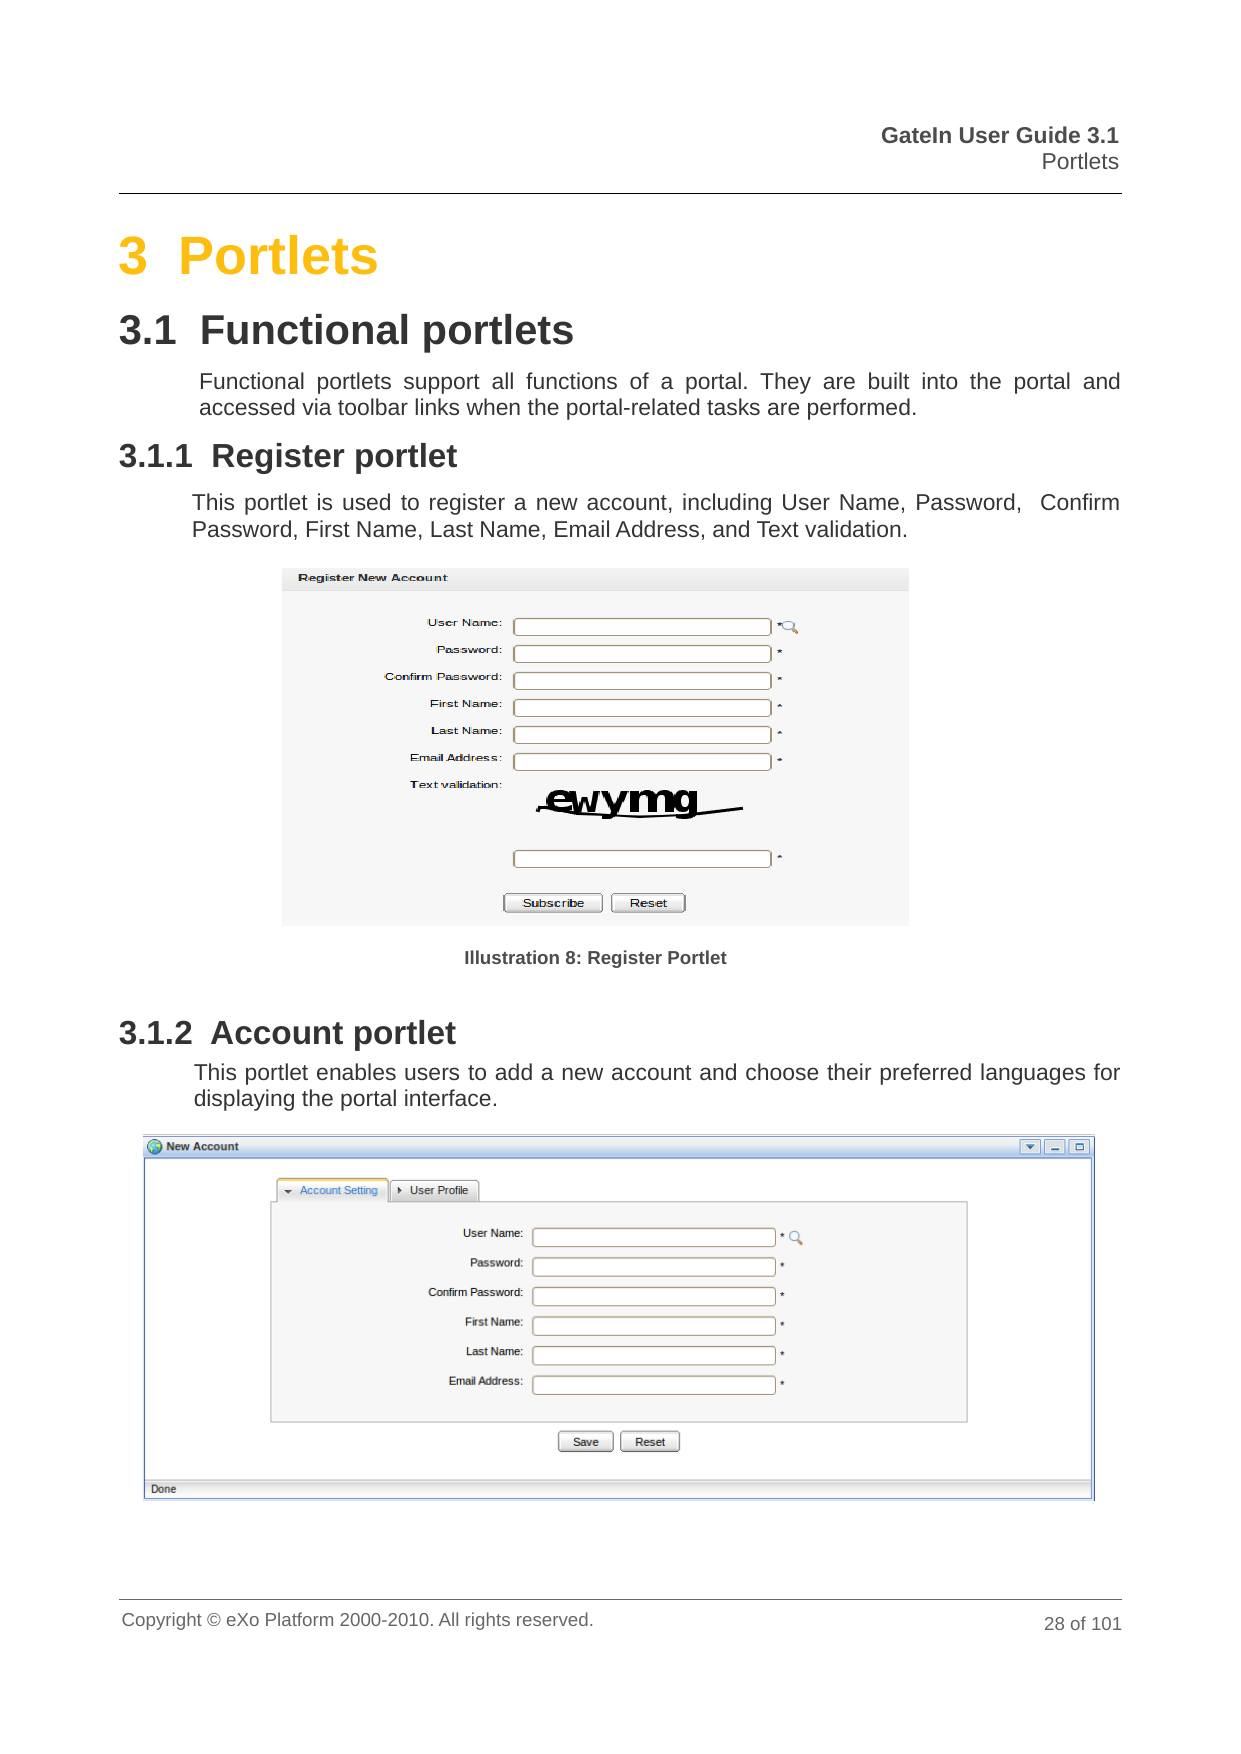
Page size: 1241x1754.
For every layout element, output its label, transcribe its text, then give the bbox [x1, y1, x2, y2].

subtitle Register portlet [118, 436, 1122, 474]
picture [142, 1134, 1095, 1501]
picture [281, 568, 909, 926]
text Illustration 8: Register Portlet [282, 926, 909, 968]
subtitle Account portlet [118, 1013, 1122, 1051]
list This portlet enables users to add a new account and choose their preferred languages for displaying the portal interface. [156, 1059, 1122, 1111]
text This portlet is used to register a new account, including User Name, Password, Confirm Password, First Name, Last Name, Email Address, and Text validation. [192, 489, 1122, 542]
subtitle Functional portlets [118, 305, 1122, 353]
text Functional portlets support all functions of a portal. They are built into the portal and accessed via toolbar links when the portal-related tasks are performed. [199, 368, 1122, 421]
subtitle Portlets [118, 223, 1122, 286]
